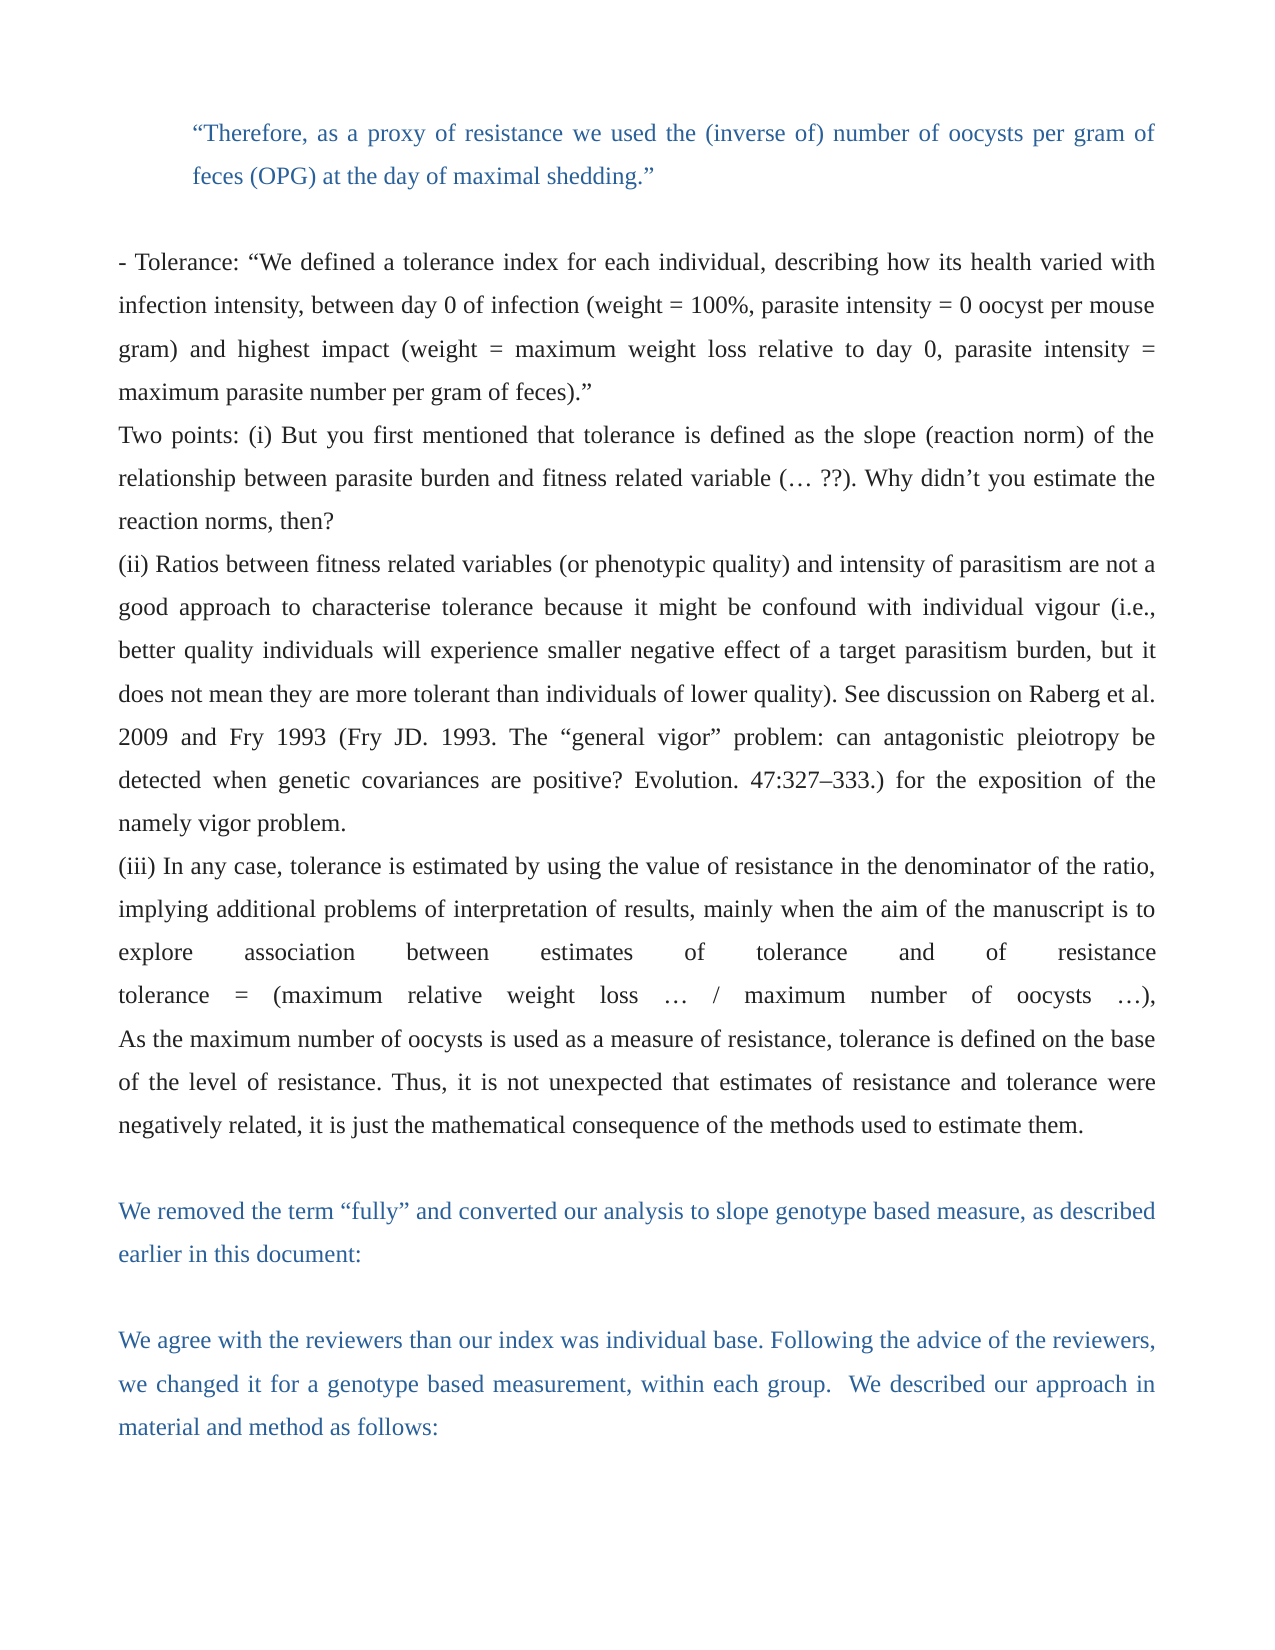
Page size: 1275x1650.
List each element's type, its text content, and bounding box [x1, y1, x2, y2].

text We agree with the reviewers than our index was individual base. Following the advice of the reviewers, we changed it for a genotype based measurement, within each group. We described our approach in material and method as follows: [118, 1326, 1157, 1441]
text We removed the term “fully” and converted our analysis to slope genotype based measure, as described earlier in this document: [118, 1196, 1157, 1268]
text - Tolerance: “We defined a tolerance index for each individual, describing how its health varied with infection intensity, between day 0 of infection (weight = 100%, parasite intensity = 0 oocyst per mouse gram) and highest impact (weight = maximum weight loss relative to day 0, parasite intensity = maximum parasite number per gram of feces).” Two points: (i) But you first mentioned that tolerance is defined as the slope (reaction norm) of the relationship between parasite burden and fitness related variable (… ??). Why didn’t you estimate the reaction norms, then? (ii) Ratios between fitness related variables (or phenotypic quality) and intensity of parasitism are not a good approach to characterise tolerance because it might be confound with individual vigour (i.e., better quality individuals will experience smaller negative effect of a target parasitism burden, but it does not mean they are more tolerant than individuals of lower quality). See discussion on Raberg et al. 2009 and Fry 1993 (Fry JD. 1993. The “general vigor” problem: can antagonistic pleiotropy be detected when genetic covariances are positive? Evolution. 47:327–333.) for the exposition of the namely vigor problem. (iii) In any case, tolerance is estimated by using the value of resistance in the denominator of the ratio, implying additional problems of interpretation of results, mainly when the aim of the manuscript is to explore association between estimates of tolerance and of resistance tolerance = (maximum relative weight loss … / maximum number of oocysts …), As the maximum number of oocysts is used as a measure of resistance, tolerance is defined on the base of the level of resistance. Thus, it is not unexpected that estimates of resistance and tolerance were negatively related, it is just the mathematical consequence of the methods used to estimate them. [118, 204, 1157, 1139]
text “Therefore, as a proxy of resistance we used the (inverse of) number of oocysts per gram of feces (OPG) at the day of maximal shedding.” [192, 118, 1157, 190]
